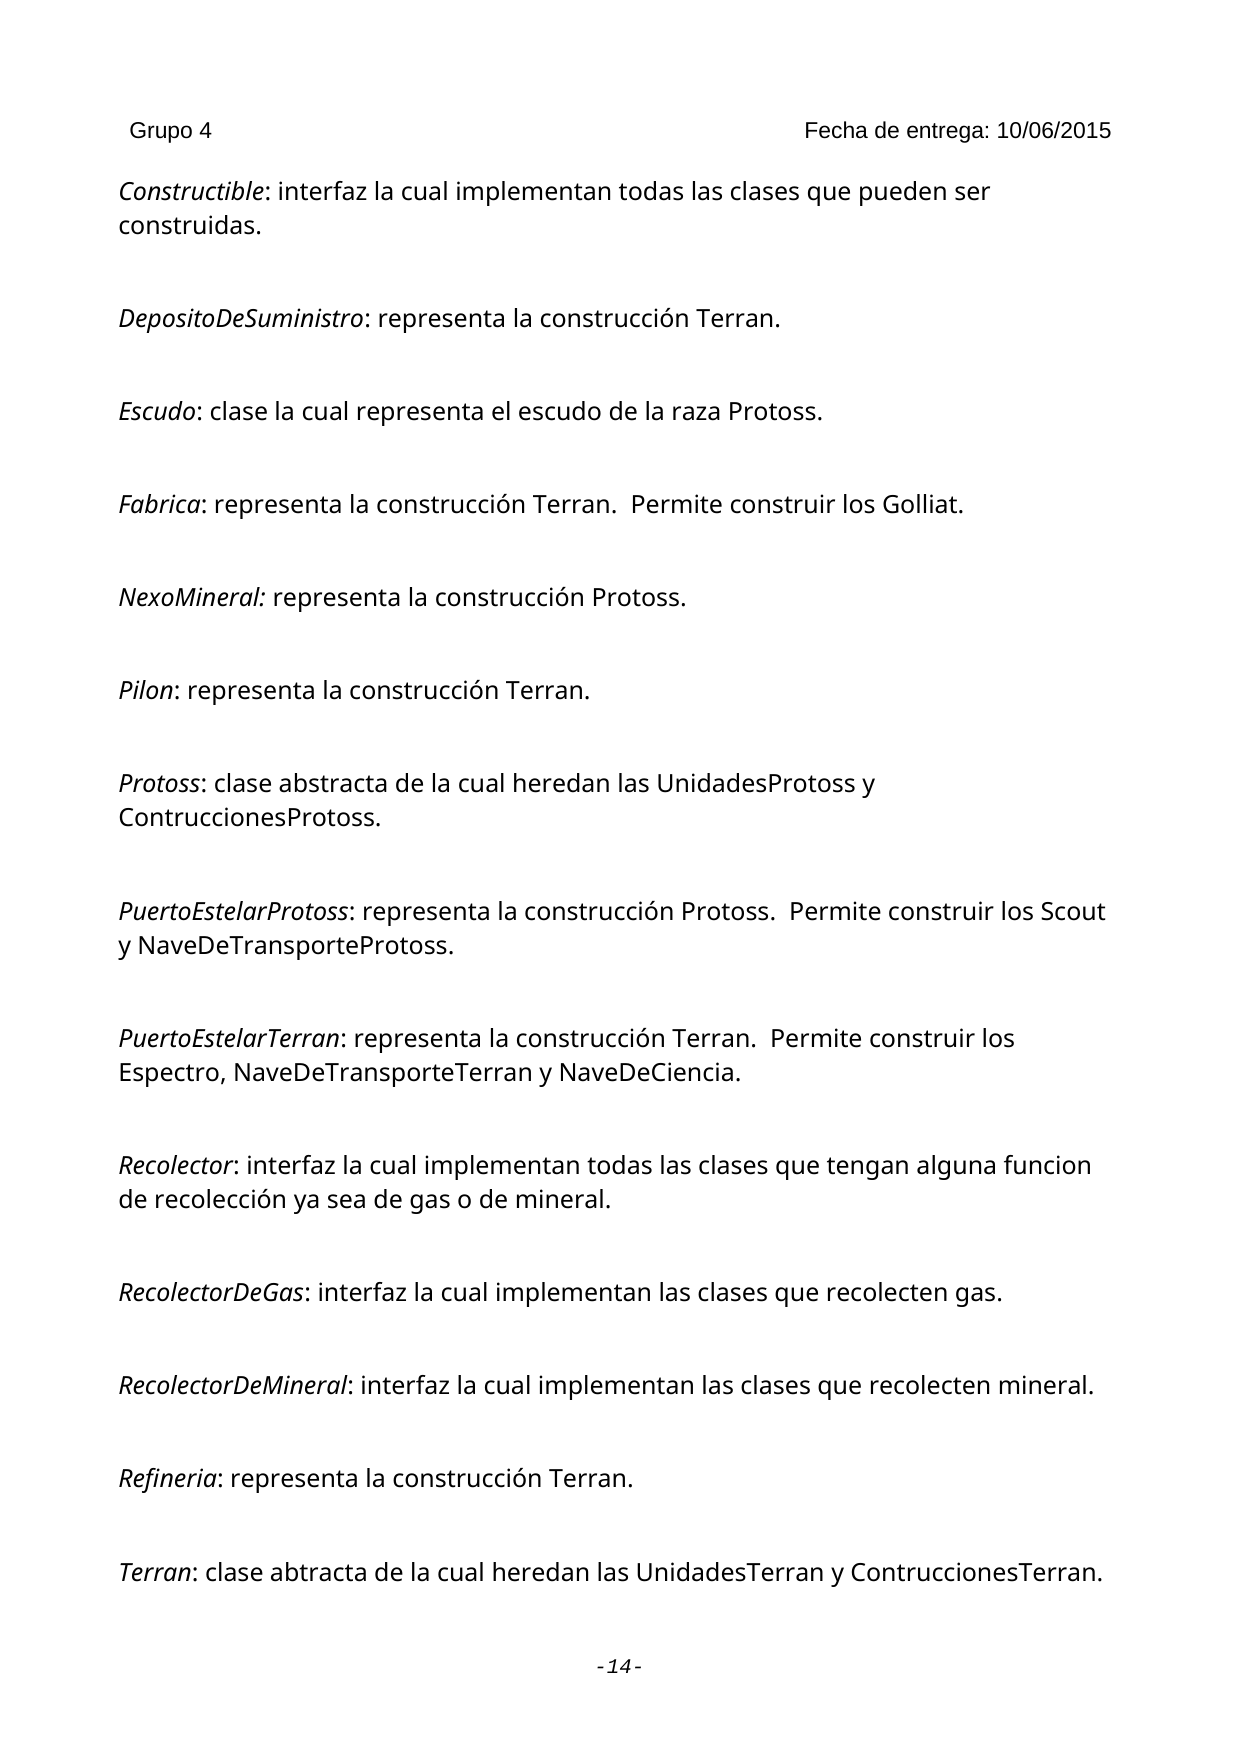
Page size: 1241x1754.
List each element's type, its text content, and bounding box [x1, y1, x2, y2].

text Fabrica: representa la construcción Terran. Permite construir los Golliat. [118, 487, 1122, 521]
text NexoMineral: representa la construcción Protoss. [118, 580, 1122, 614]
text RecolectorDeMineral: interfaz la cual implementan las clases que recolecten mineral. [118, 1368, 1122, 1402]
text Escudo: clase la cual representa el escudo de la raza Protoss. [118, 393, 1122, 428]
text Recolector: interfaz la cual implementan todas las clases que tengan alguna funcion de recolección ya sea de gas o de mineral. [118, 1148, 1122, 1216]
text Refineria: representa la construcción Terran. [118, 1461, 1122, 1495]
text Terran: clase abtracta de la cual heredan las UnidadesTerran y ContruccionesTerran. [118, 1554, 1122, 1588]
text DepositoDeSuministro: representa la construcción Terran. [118, 300, 1122, 334]
text Constructible: interfaz la cual implementan todas las clases que pueden ser construidas. [118, 173, 1122, 241]
text RecolectorDeGas: interfaz la cual implementan las clases que recolecten gas. [118, 1275, 1122, 1309]
text PuertoEstelarTerran: representa la construcción Terran. Permite construir los Espectro, NaveDeTransporteTerran y NaveDeCiencia. [118, 1020, 1122, 1088]
text PuertoEstelarProtoss: representa la construcción Protoss. Permite construir los Scout y NaveDeTransporteProtoss. [118, 893, 1122, 961]
text Pilon: representa la construcción Terran. [118, 673, 1122, 707]
text Protoss: clase abstracta de la cual heredan las UnidadesProtoss y ContruccionesProtoss. [118, 766, 1122, 834]
